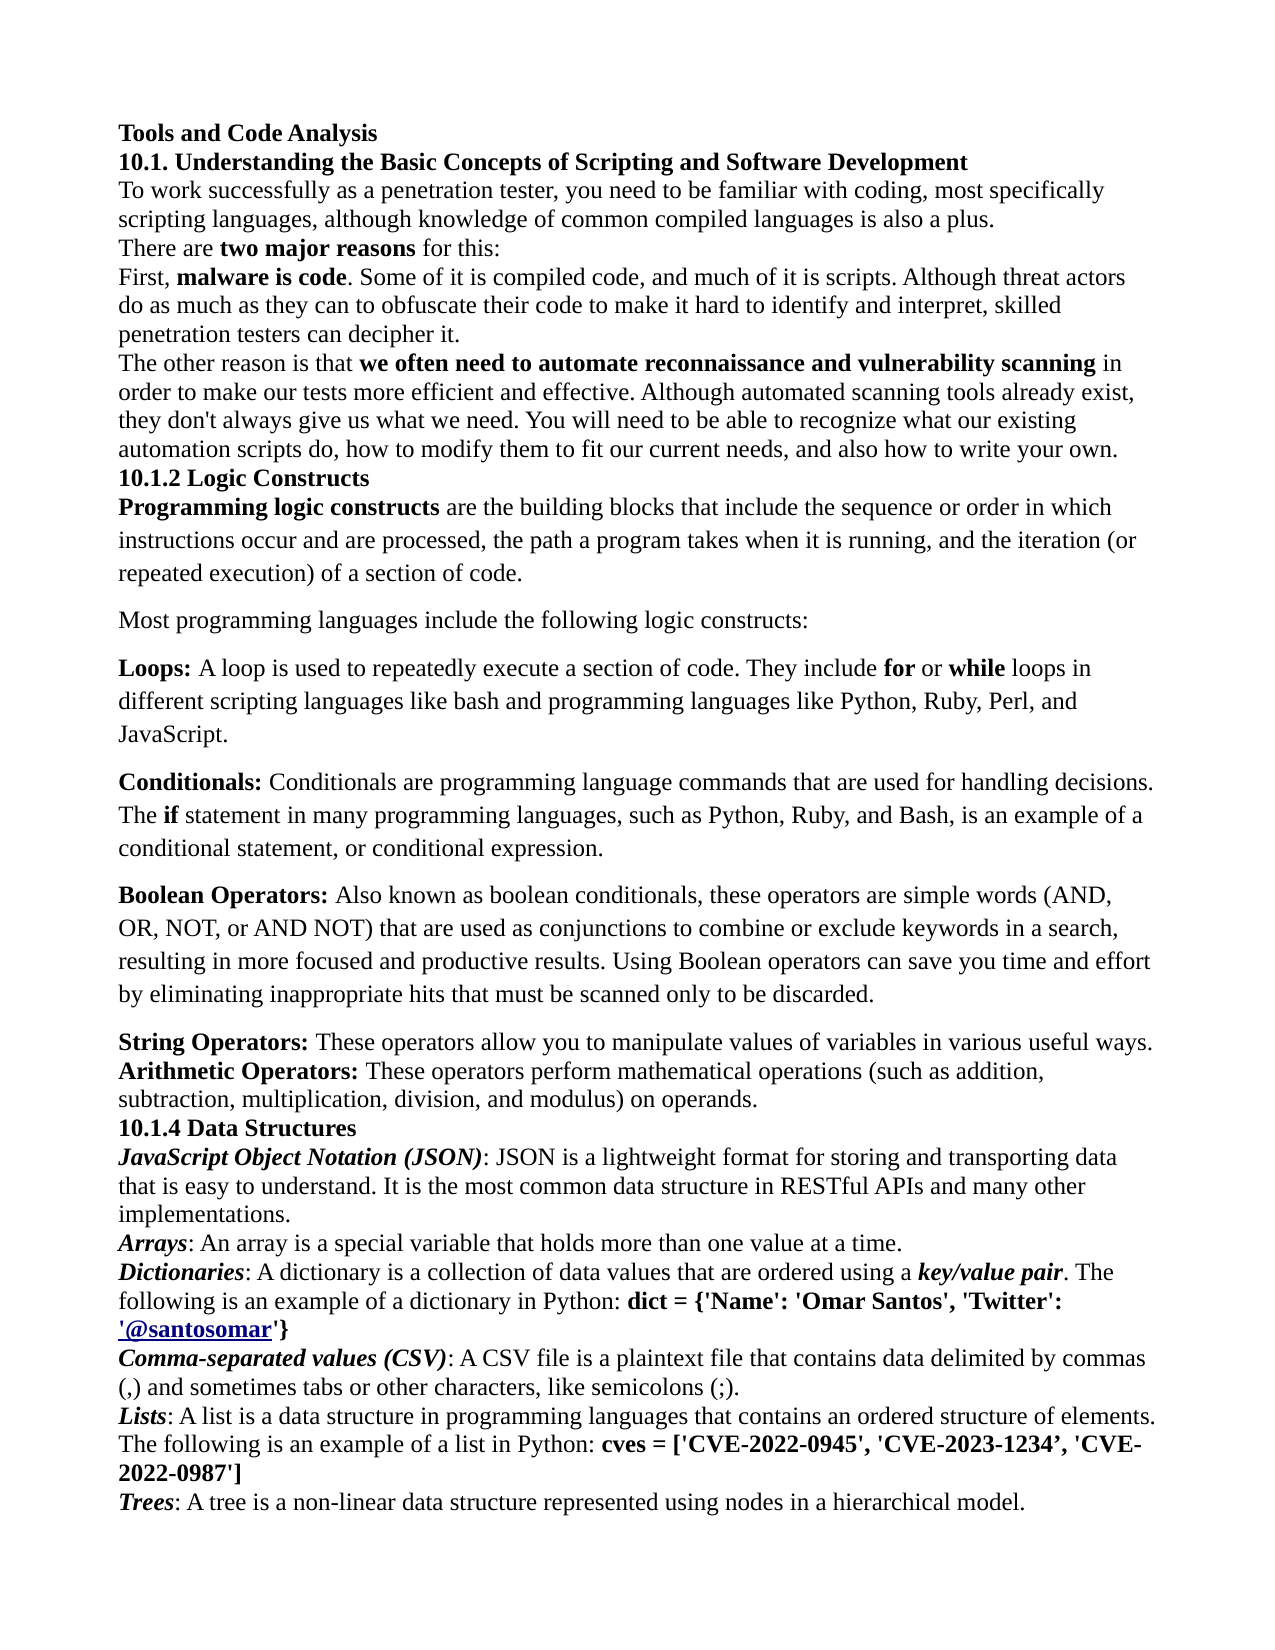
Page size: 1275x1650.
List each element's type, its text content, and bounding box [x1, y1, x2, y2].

text String Operators: These operators allow you to manipulate values of variables in various useful ways. [118, 1027, 1157, 1056]
text Boolean Operators: Also known as boolean conditionals, these operators are simple words (AND, OR, NOT, or AND NOT) that are used as conjunctions to combine or exclude keywords in a search, resulting in more focused and productive results. Using Boolean operators can save you time and effort by eliminating inappropriate hits that must be scanned only to be discarded. [118, 880, 1157, 1008]
text First, malware is code. Some of it is compiled code, and much of it is scripts. Although threat actors do as much as they can to obfuscate their code to make it hard to identify and interpret, skilled penetration testers can decipher it. [118, 262, 1157, 348]
text To work successfully as a penetration tester, you need to be familiar with coding, most specifically scripting languages, although knowledge of common compiled languages is also a plus. [118, 176, 1157, 233]
text 10.1.2 Logic Constructs [118, 463, 1157, 492]
text The other reason is that we often need to automate reconnaissance and vulnerability scanning in order to make our tests more efficient and effective. Although automated scanning tools already exist, they don't always give us what we need. You will need to be able to recognize what our existing automation scripts do, how to modify them to fit our current needs, and also how to write your own. [118, 348, 1157, 463]
text Arrays: An array is a special variable that holds more than one value at a time. [118, 1228, 1157, 1257]
text Dictionaries: A dictionary is a collection of data values that are ordered using a key/value pair. The following is an example of a dictionary in Python: dict = {'Name': 'Omar Santos', 'Twitter': '@santosomar'} [118, 1257, 1157, 1343]
text JavaScript Object Notation (JSON): JSON is a lightweight format for storing and transporting data that is easy to understand. It is the most common data structure in RESTful APIs and many other implementations. [118, 1142, 1157, 1228]
text 10.1. Understanding the Basic Concepts of Scripting and Software Development [118, 147, 1157, 176]
text Tools and Code Analysis [118, 118, 1157, 147]
text Lists: A list is a data structure in programming languages that contains an ordered structure of elements. The following is an example of a list in Python: cves = ['CVE-2022-0945', 'CVE-2023-1234’, 'CVE-2022-0987'] [118, 1401, 1157, 1487]
text Loops: A loop is used to repeatedly execute a section of code. They include for or while loops in different scripting languages like bash and programming languages like Python, Ruby, Perl, and JavaScript. [118, 653, 1157, 748]
text Conditionals: Conditionals are programming language commands that are used for handling decisions. The if statement in many programming languages, such as Python, Ruby, and Bash, is an example of a conditional statement, or conditional expression. [118, 767, 1157, 862]
text There are two major reasons for this: [118, 233, 1157, 262]
text Programming logic constructs are the building blocks that include the sequence or order in which instructions occur and are processed, the path a program takes when it is running, and the iteration (or repeated execution) of a section of code. [118, 492, 1157, 587]
text Trees: A tree is a non-linear data structure represented using nodes in a hierarchical model. [118, 1487, 1157, 1516]
text 10.1.4 Data Structures [118, 1113, 1157, 1142]
text Most programming languages include the following logic constructs: [118, 606, 1157, 634]
text Comma-separated values (CSV): A CSV file is a plaintext file that contains data delimited by commas (,) and sometimes tabs or other characters, like semicolons (;). [118, 1343, 1157, 1401]
text Arithmetic Operators: These operators perform mathematical operations (such as addition, subtraction, multiplication, division, and modulus) on operands. [118, 1056, 1157, 1113]
